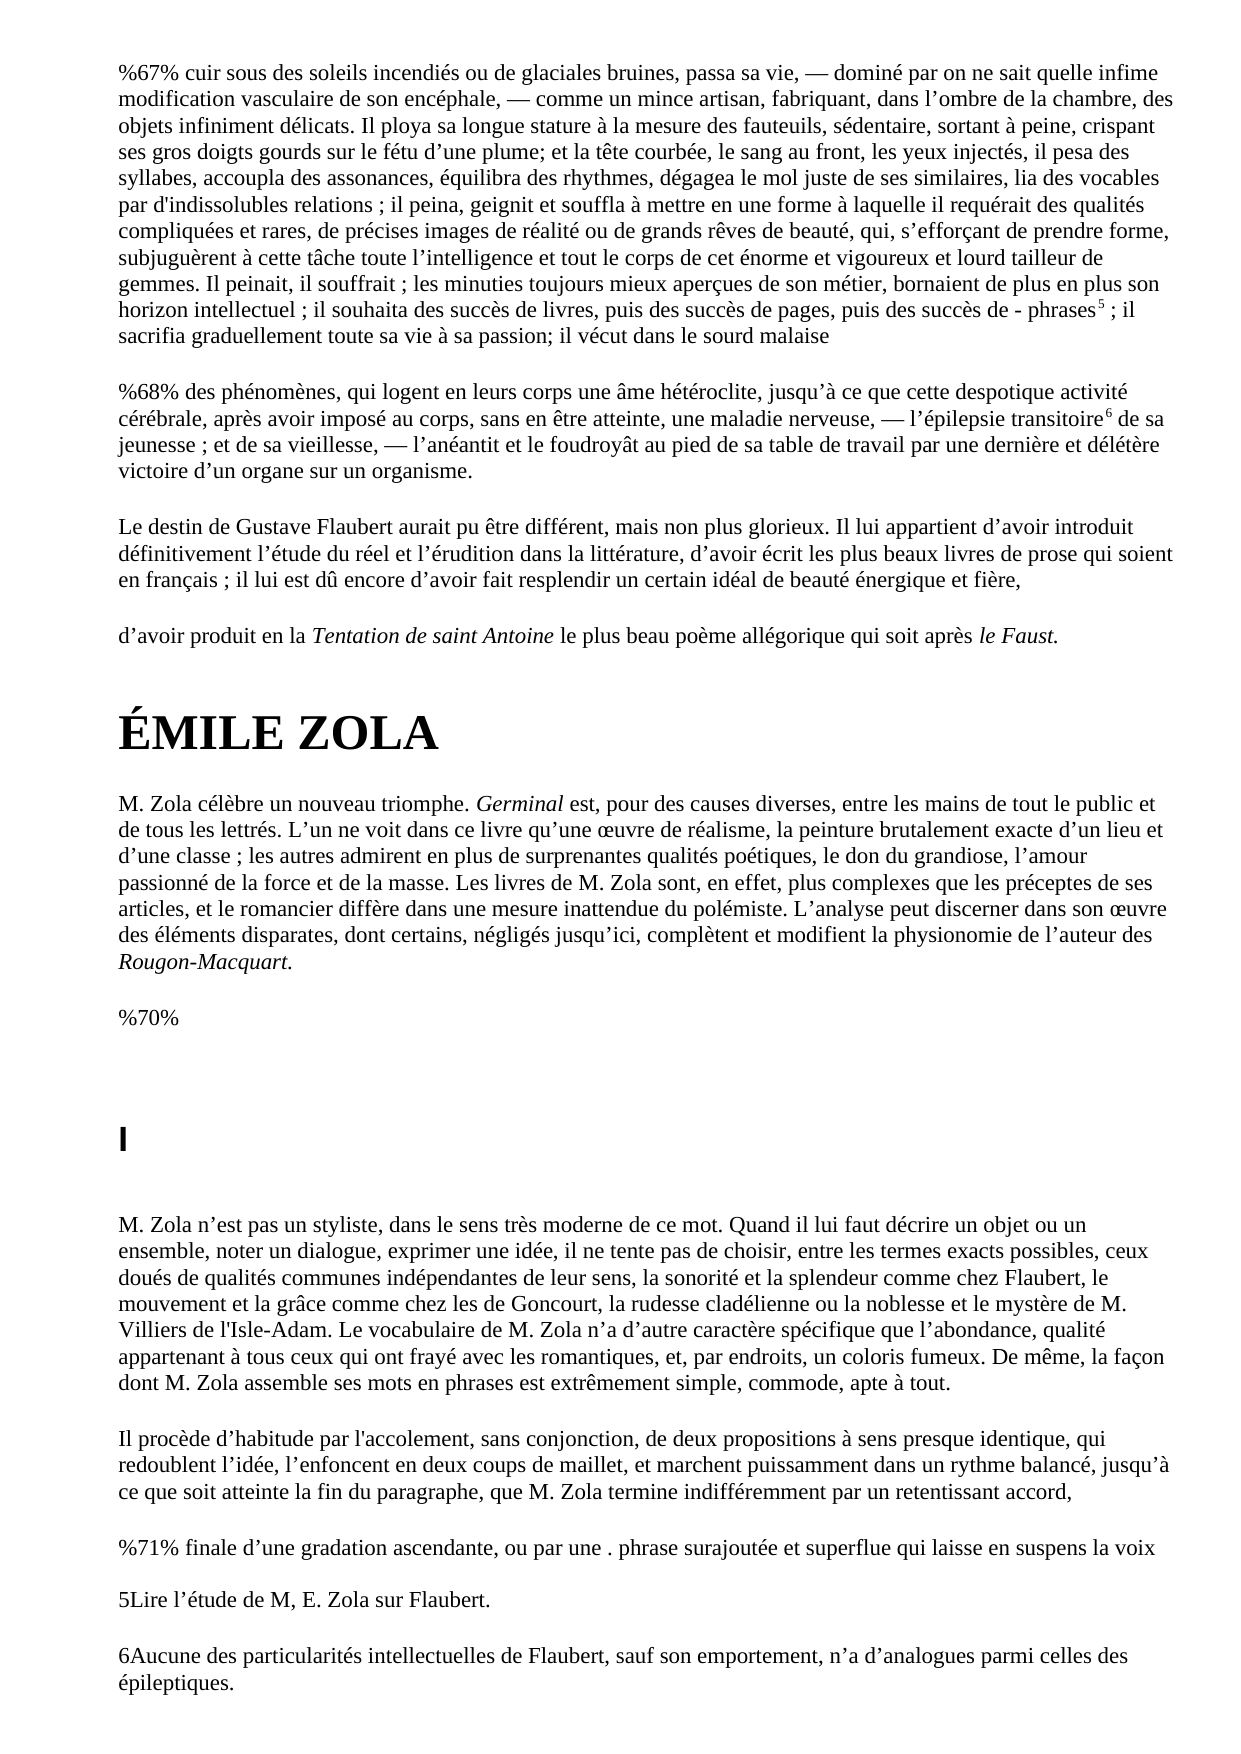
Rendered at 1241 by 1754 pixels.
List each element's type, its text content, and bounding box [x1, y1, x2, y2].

text %71% finale d’une gradation ascendante, ou par une . phrase surajoutée et superflue qui laisse en suspens la voix [118, 1533, 1181, 1560]
text Le destin de Gustave Flaubert aurait pu être différent, mais non plus glorieux. Il lui appartient d’avoir introduit définitivement l’étude du réel et l’érudition dans la littérature, d’avoir écrit les plus beaux livres de prose qui soient en français ; il lui est dû encore d’avoir fait resplendir un certain idéal de beauté énergique et fière, [118, 513, 1181, 592]
text M. Zola célèbre un nouveau triomphe. Germinal est, pour des causes diverses, entre les mains de tout le public et de tous les lettrés. L’un ne voit dans ce livre qu’une œuvre de réalisme, la peinture brutalement exacte d’un lieu et d’une classe ; les autres admirent en plus de surprenantes qualités poétiques, le don du grandiose, l’amour passionné de la force et de la masse. Les livres de M. Zola sont, en effet, plus complexes que les préceptes de ses articles, et le romancier diffère dans une mesure inattendue du polémiste. L’analyse peut discerner dans son œuvre des éléments disparates, dont certains, négligés jusqu’ici, complètent et modifient la physionomie de l’auteur des Rougon-Macquart. [118, 790, 1181, 974]
text %68% des phénomènes, qui logent en leurs corps une âme hétéroclite, jusqu’à ce que cette despotique activité cérébrale, après avoir imposé au corps, sans en être atteinte, une maladie nerveuse, — l’épilepsie transitoire de sa jeunesse ; et de sa vieillesse, — l’anéantit et le foudroyât au pied de sa table de travail par une dernière et délétère victoire d’un organe sur un organisme. [118, 378, 1181, 484]
subtitle I [118, 1118, 1181, 1159]
subtitle ÉMILE ZOLA [118, 703, 1181, 760]
text %70% [118, 1004, 1181, 1030]
text Il procède d’habitude par l'accolement, sans conjonction, de deux propositions à sens presque identique, qui redoublent l’idée, l’enfoncent en deux coups de maillet, et marchent puissamment dans un rythme balancé, jusqu’à ce que soit atteinte la fin du paragraphe, que M. Zola termine indifféremment par un retentissant accord, [118, 1425, 1181, 1504]
text d’avoir produit en la Tentation de saint Antoine le plus beau poème allégorique qui soit après le Faust. [118, 622, 1181, 648]
text M. Zola n’est pas un styliste, dans le sens très moderne de ce mot. Quand il lui faut décrire un objet ou un ensemble, noter un dialogue, exprimer une idée, il ne tente pas de choisir, entre les termes exacts possibles, ceux doués de qualités communes indépendantes de leur sens, la sonorité et la splendeur comme chez Flaubert, le mouvement et la grâce comme chez les de Goncourt, la rudesse cladélienne ou la noblesse et le mystère de M. Villiers de l'Isle-Adam. Le vocabulaire de M. Zola n’a d’autre caractère spécifique que l’abondance, qualité appartenant à tous ceux qui ont frayé avec les romantiques, et, par endroits, un coloris fumeux. De même, la façon dont M. Zola assemble ses mots en phrases est extrêmement simple, commode, apte à tout. [118, 1211, 1181, 1396]
text Lire l’étude de M, E. Zola sur Flaubert. [118, 1586, 1181, 1613]
text %67% cuir sous des soleils incendiés ou de glaciales bruines, passa sa vie, — dominé par on ne sait quelle infime modification vasculaire de son encéphale, — comme un mince artisan, fabriquant, dans l’ombre de la chambre, des objets infiniment délicats. Il ploya sa longue stature à la mesure des fauteuils, sédentaire, sortant à peine, crispant ses gros doigts gourds sur le fétu d’une plume; et la tête courbée, le sang au front, les yeux injectés, il pesa des syllabes, accoupla des assonances, équilibra des rhythmes, dégagea le mol juste de ses similaires, lia des vocables par d'indissolubles relations ; il peina, geignit et souffla à mettre en une forme à laquelle il requérait des qualités compliquées et rares, de précises images de réalité ou de grands rêves de beauté, qui, s’efforçant de prendre forme, subjuguèrent à cette tâche toute l’intelligence et tout le corps de cet énorme et vigoureux et lourd tailleur de gemmes. Il peinait, il souffrait ; les minuties toujours mieux aperçues de son métier, bornaient de plus en plus son horizon intellectuel ; il souhaita des succès de livres, puis des succès de pages, puis des succès de - phrases ; il sacrifia graduellement toute sa vie à sa passion; il vécut dans le sourd malaise [118, 59, 1181, 349]
text Aucune des particularités intellectuelles de Flaubert, sauf son emportement, n’a d’analogues parmi celles des épileptiques. [118, 1642, 1181, 1695]
